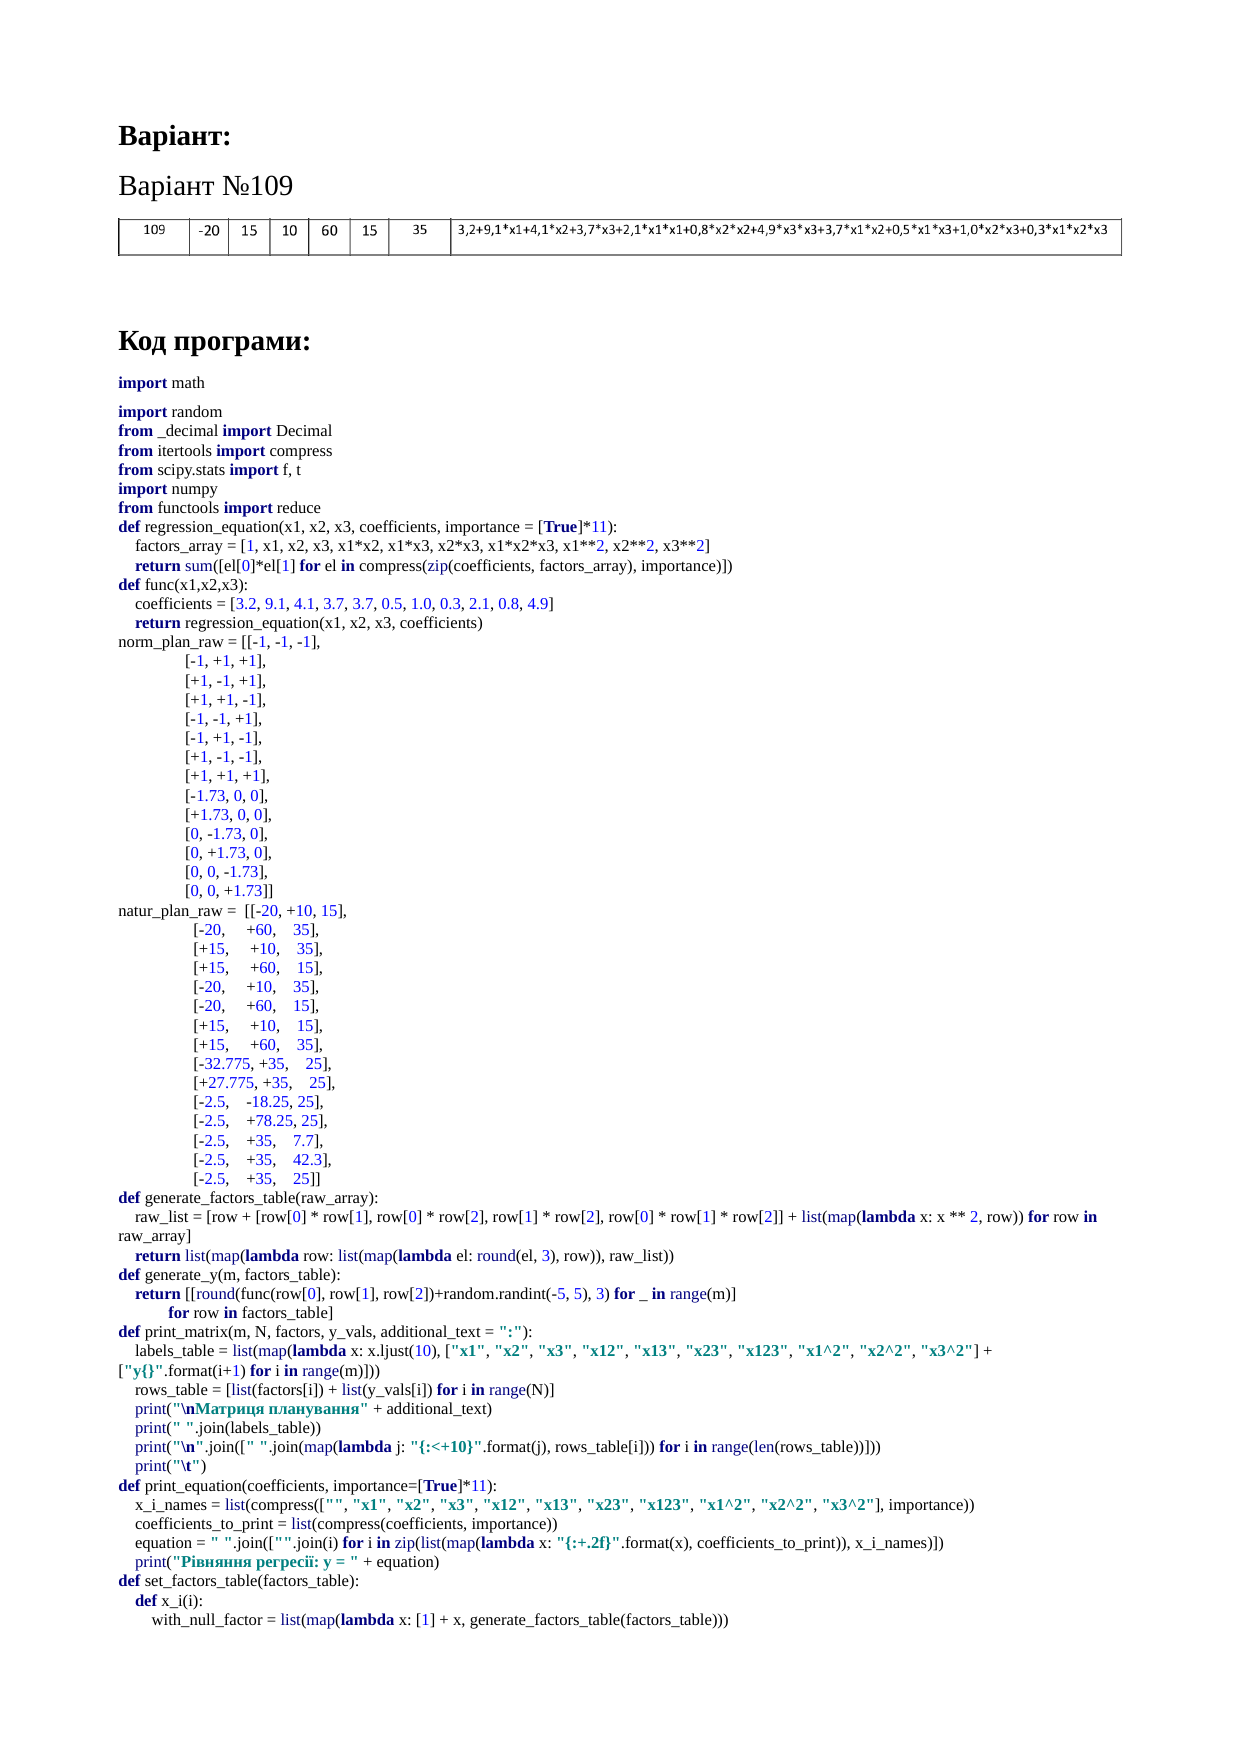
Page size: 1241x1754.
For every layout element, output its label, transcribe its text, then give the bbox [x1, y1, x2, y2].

text from functools import reduce [118, 498, 1122, 517]
text [-2.5, +35, 42.3], [118, 1149, 1122, 1169]
text coefficients = [3.2, 9.1, 4.1, 3.7, 3.7, 0.5, 1.0, 0.3, 2.1, 0.8, 4.9] [118, 594, 1122, 613]
text [+1.73, 0, 0], [118, 804, 1122, 824]
text def regression_equation(x1, x2, x3, coefficients, importance = [True]*11): [118, 517, 1122, 536]
text [-2.5, +35, 7.7], [118, 1130, 1122, 1149]
text factors_array = [1, x1, x2, x3, x1*x2, x1*x3, x2*x3, x1*x2*x3, x1**2, x2**2, x3**2] [118, 536, 1122, 555]
text [-20, +10, 35], [118, 977, 1122, 996]
text [-20, +60, 15], [118, 996, 1122, 1015]
text for row in factors_table] [118, 1303, 1122, 1322]
text [-20, +60, 35], [118, 919, 1122, 939]
text [-1, +1, +1], [118, 651, 1122, 670]
text print("\n".join([" ".join(map(lambda j: "{:<+10}".format(j), rows_table[i])) for i in range(len(rows_table))])) [118, 1437, 1122, 1456]
text [+15, +60, 35], [118, 1034, 1122, 1054]
text [-2.5, -18.25, 25], [118, 1092, 1122, 1111]
text [+15, +60, 15], [118, 958, 1122, 977]
text def print_matrix(m, N, factors, y_vals, additional_text = ":"): [118, 1322, 1122, 1341]
text return list(map(lambda row: list(map(lambda el: round(el, 3), row)), raw_list)) [118, 1245, 1122, 1264]
text [0, 0, -1.73], [118, 862, 1122, 881]
text print("\nМатриця планування" + additional_text) [118, 1399, 1122, 1418]
text rows_table = [list(factors[i]) + list(y_vals[i]) for i in range(N)] [118, 1379, 1122, 1399]
text def x_i(i): [118, 1590, 1122, 1609]
text [-2.5, +35, 25]] [118, 1169, 1122, 1188]
text Код програми: [118, 323, 1122, 356]
text norm_plan_raw = [[-1, -1, -1], [118, 632, 1122, 651]
text def func(x1,x2,x3): [118, 574, 1122, 594]
text Варіант №109 [118, 168, 1122, 202]
text [-1, +1, -1], [118, 728, 1122, 747]
picture [118, 218, 1123, 256]
text def generate_factors_table(raw_array): [118, 1188, 1122, 1207]
text raw_list = [row + [row[0] * row[1], row[0] * row[2], row[1] * row[2], row[0] * row[1] * row[2]] + list(map(lambda x: x ** 2, row)) for row in raw_array] [118, 1207, 1122, 1245]
text print("\t") [118, 1456, 1122, 1475]
text def generate_y(m, factors_table): [118, 1264, 1122, 1284]
text [-1, -1, +1], [118, 709, 1122, 728]
text from scipy.stats import f, t [118, 459, 1122, 479]
text import numpy [118, 479, 1122, 498]
text [+1, +1, +1], [118, 766, 1122, 785]
text Варіант: [118, 118, 1122, 152]
text coefficients_to_print = list(compress(coefficients, importance)) [118, 1514, 1122, 1533]
text [+1, -1, +1], [118, 670, 1122, 689]
text x_i_names = list(compress(["", "x1", "x2", "x3", "x12", "x13", "x23", "x123", "x1^2", "x2^2", "x3^2"], importance)) [118, 1494, 1122, 1514]
text [0, +1.73, 0], [118, 843, 1122, 862]
text natur_plan_raw = [[-20, +10, 15], [118, 900, 1122, 919]
text [-1.73, 0, 0], [118, 785, 1122, 804]
text from itertools import compress [118, 440, 1122, 459]
text equation = " ".join(["".join(i) for i in zip(list(map(lambda x: "{:+.2f}".format(x), coefficients_to_print)), x_i_names)]) [118, 1533, 1122, 1552]
text return [[round(func(row[0], row[1], row[2])+random.randint(-5, 5), 3) for _ in range(m)] [118, 1284, 1122, 1303]
text print(" ".join(labels_table)) [118, 1418, 1122, 1437]
text def set_factors_table(factors_table): [118, 1571, 1122, 1590]
text [0, -1.73, 0], [118, 824, 1122, 843]
text [+15, +10, 15], [118, 1015, 1122, 1034]
text [0, 0, +1.73]] [118, 881, 1122, 900]
text [-2.5, +78.25, 25], [118, 1111, 1122, 1130]
text labels_table = list(map(lambda x: x.ljust(10), ["x1", "x2", "x3", "x12", "x13", "x23", "x123", "x1^2", "x2^2", "x3^2"] + ["y{}".format(i+1) for i in range(m)])) [118, 1341, 1122, 1379]
text [-32.775, +35, 25], [118, 1054, 1122, 1073]
text with_null_factor = list(map(lambda x: [1] + x, generate_factors_table(factors_table))) [118, 1609, 1122, 1629]
text import math [118, 373, 1122, 392]
text [+27.775, +35, 25], [118, 1073, 1122, 1092]
text return sum([el[0]*el[1] for el in compress(zip(coefficients, factors_array), importance)]) [118, 555, 1122, 574]
text print("Рівняння регресії: y = " + equation) [118, 1552, 1122, 1571]
text return regression_equation(x1, x2, x3, coefficients) [118, 613, 1122, 632]
text from _decimal import Decimal [118, 421, 1122, 440]
text [+15, +10, 35], [118, 939, 1122, 958]
text def print_equation(coefficients, importance=[True]*11): [118, 1475, 1122, 1494]
text [+1, +1, -1], [118, 689, 1122, 709]
text [+1, -1, -1], [118, 747, 1122, 766]
text import random [118, 402, 1122, 421]
